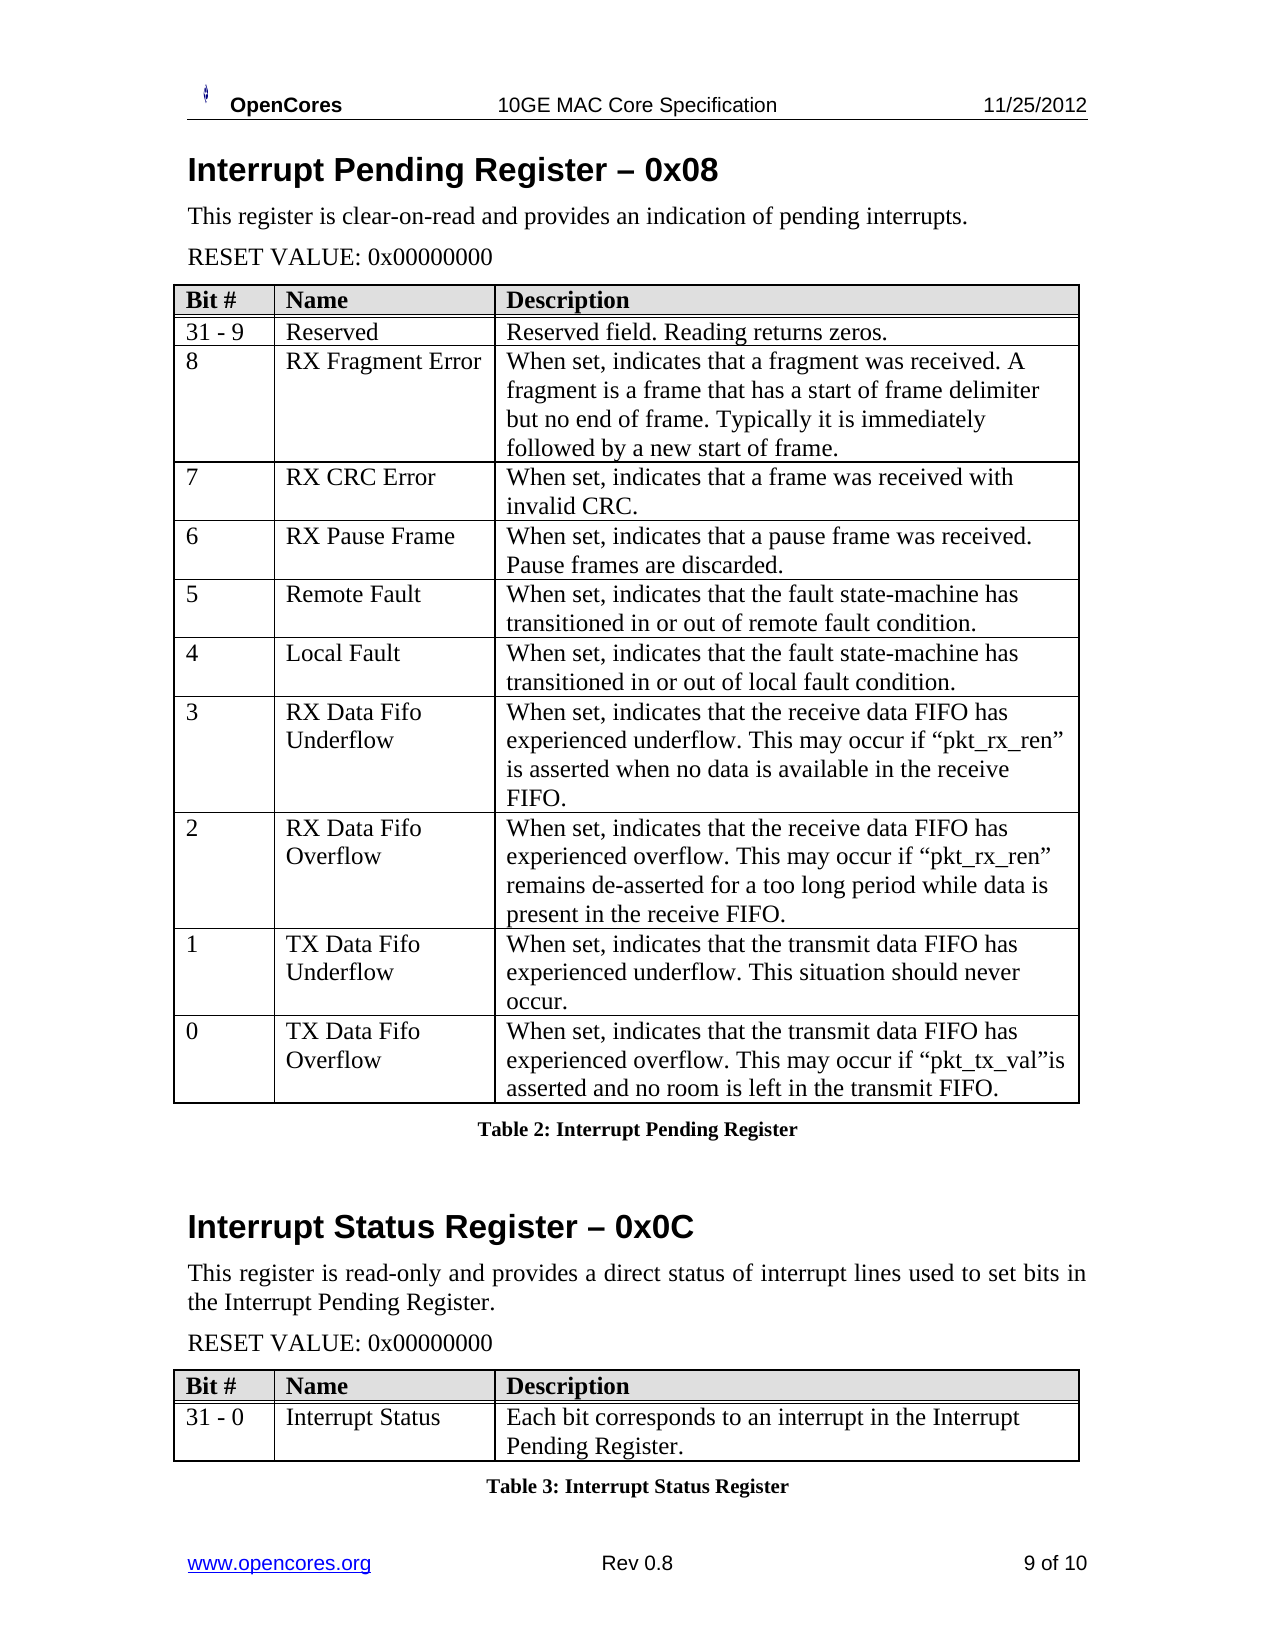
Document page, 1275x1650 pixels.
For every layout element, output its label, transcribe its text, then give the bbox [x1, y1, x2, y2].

table_cell RX Data Fifo Overflow [275, 813, 494, 928]
table_cell 8 [175, 346, 274, 461]
table_cell 7 [175, 463, 274, 520]
table_cell When set, indicates that the transmit data FIFO has experienced underflow. This situation should never occur. [496, 929, 1078, 1015]
table_cell When set, indicates that the fault state-machine has transitioned in or out of local fault condition. [496, 638, 1078, 696]
table_cell 5 [175, 580, 274, 637]
table_cell When set, indicates that the fault state-machine has transitioned in or out of remote fault condition. [496, 580, 1078, 637]
table_cell When set, indicates that the receive data FIFO has experienced overflow. This may occur if “pkt_rx_ren” remains de-asserted for a too long period while data is present in the receive FIFO. [496, 813, 1078, 928]
text This register is clear-on-read and provides an indication of pending interrupts. [187, 201, 1088, 230]
text This register is read-only and provides a direct status of interrupt lines used to set bits in the Interrupt Pending Register. [187, 1258, 1088, 1316]
table_header Bit # [175, 1371, 274, 1400]
table_cell RX CRC Error [275, 463, 494, 520]
table_cell When set, indicates that a pause frame was received. Pause frames are discarded. [496, 521, 1078, 578]
table_cell TX Data Fifo Underflow [275, 929, 494, 1015]
table_cell When set, indicates that a frame was received with invalid CRC. [496, 463, 1078, 520]
table_cell 31 - 0 [175, 1404, 274, 1460]
table_header Name [275, 1371, 494, 1400]
table_cell Reserved [275, 318, 494, 345]
text Table 2: Interrupt Pending Register [187, 1117, 1088, 1141]
subtitle Interrupt Status Register – 0x0C [187, 1207, 1088, 1246]
table_header Name [275, 286, 494, 314]
table_header Bit # [175, 286, 274, 314]
table_cell TX Data Fifo Overflow [275, 1016, 494, 1102]
table_cell When set, indicates that the transmit data FIFO has experienced overflow. This may occur if “pkt_tx_val”is asserted and no room is left in the transmit FIFO. [496, 1016, 1078, 1102]
table_cell RX Pause Frame [275, 521, 494, 578]
table_header Description [496, 1371, 1078, 1400]
table_cell Local Fault [275, 638, 494, 696]
subtitle Interrupt Pending Register – 0x08 [187, 150, 1088, 188]
table_cell When set, indicates that the receive data FIFO has experienced underflow. This may occur if “pkt_rx_ren” is asserted when no data is available in the receive FIFO. [496, 697, 1078, 812]
table_cell 4 [175, 638, 274, 696]
table_cell 2 [175, 813, 274, 928]
table_cell 0 [175, 1016, 274, 1102]
table_cell Each bit corresponds to an interrupt in the Interrupt Pending Register. [496, 1404, 1078, 1460]
table_cell 3 [175, 697, 274, 812]
text Table 3: Interrupt Status Register [187, 1474, 1088, 1498]
table_header Description [496, 286, 1078, 314]
table_cell Remote Fault [275, 580, 494, 637]
text RESET VALUE: 0x00000000 [187, 1328, 1088, 1357]
table_cell RX Fragment Error [275, 346, 494, 461]
table_cell Interrupt Status [275, 1404, 494, 1460]
table_cell 31 - 9 [175, 318, 274, 345]
text RESET VALUE: 0x00000000 [187, 242, 1088, 271]
table_cell When set, indicates that a fragment was received. A fragment is a frame that has a start of frame delimiter but no end of frame. Typically it is immediately followed by a new start of frame. [496, 346, 1078, 461]
table_cell Reserved field. Reading returns zeros. [496, 318, 1078, 345]
table_cell RX Data Fifo Underflow [275, 697, 494, 812]
table_cell 1 [175, 929, 274, 1015]
table_cell 6 [175, 521, 274, 578]
